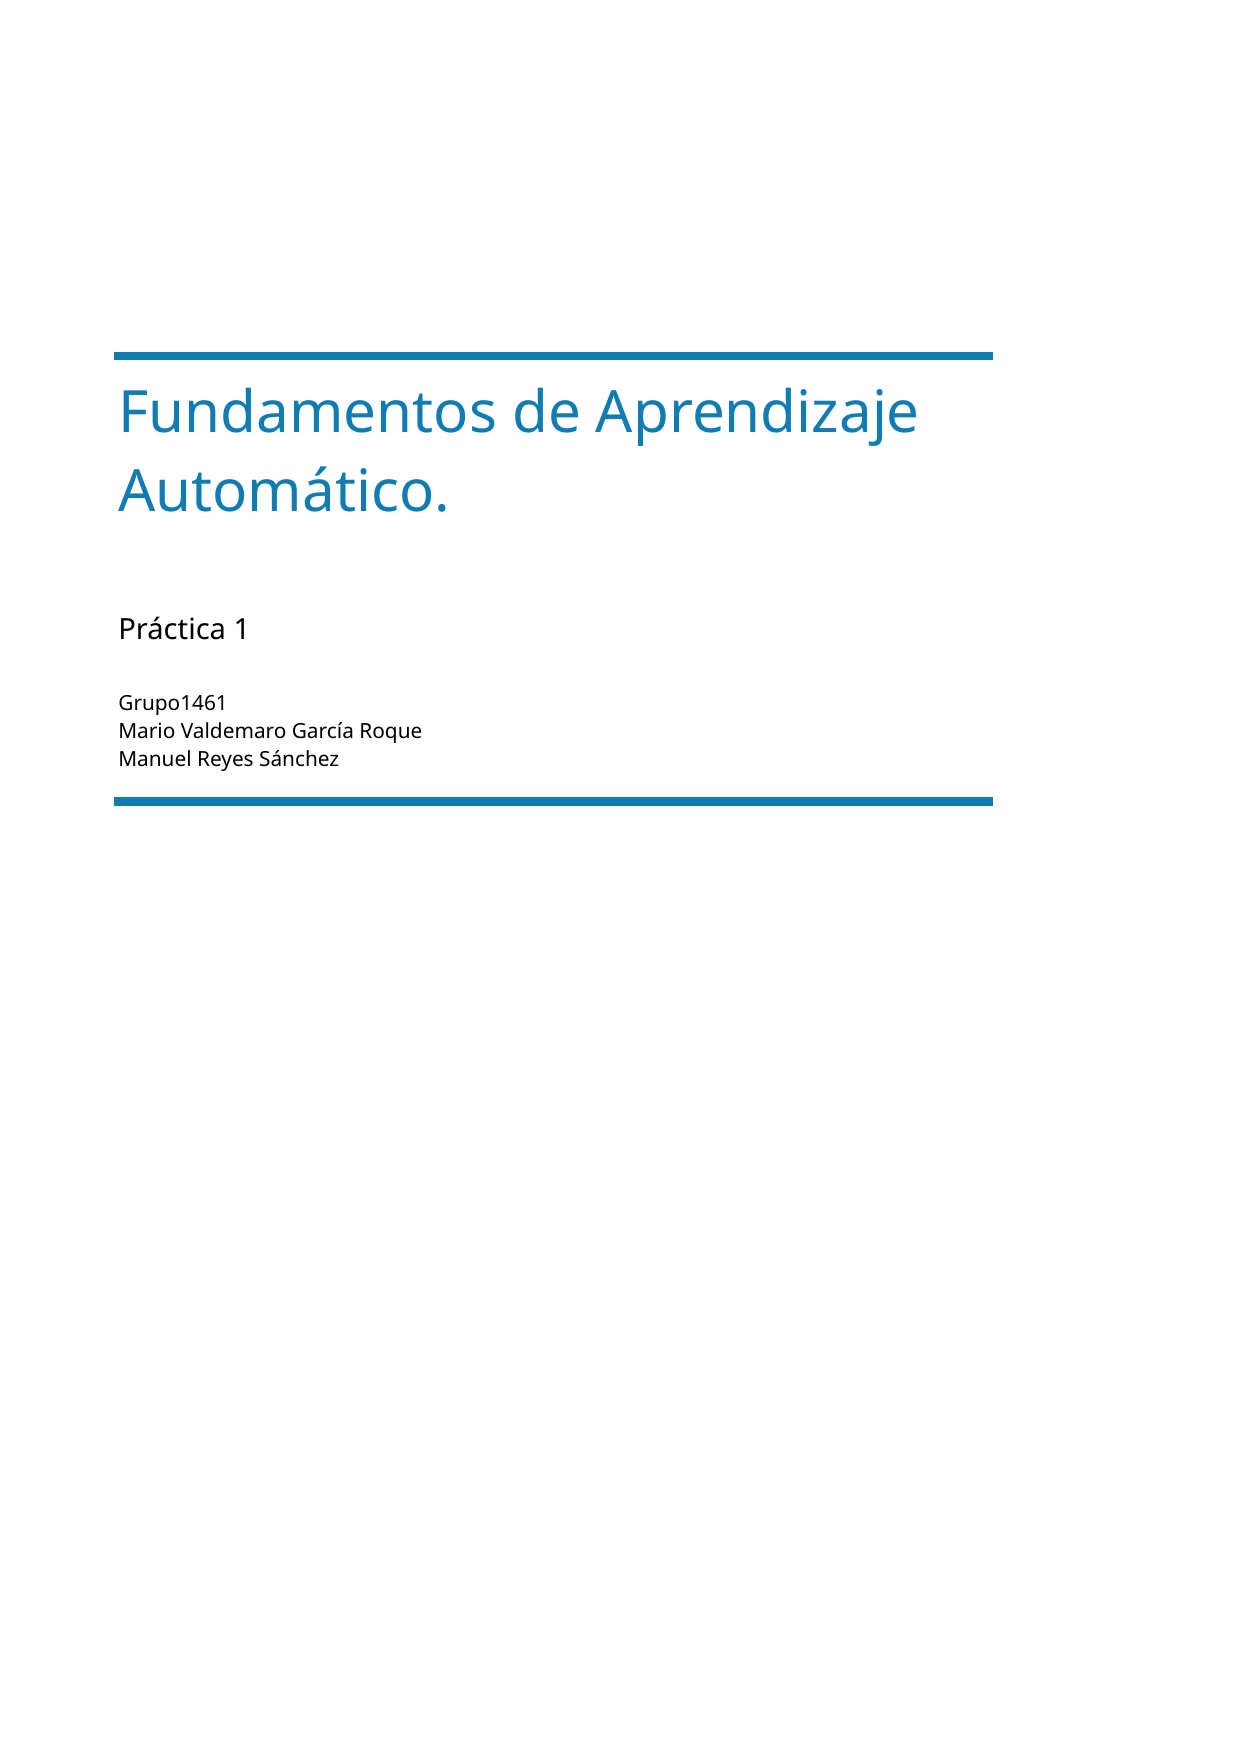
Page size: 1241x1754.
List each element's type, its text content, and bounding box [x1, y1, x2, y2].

title Fundamentos de Aprendizaje Automático. [118, 370, 1122, 529]
text Grupo1461 [118, 688, 1122, 716]
text Manuel Reyes Sánchez [118, 744, 1122, 773]
text Mario Valdemaro García Roque [118, 716, 1122, 744]
text Práctica 1 [118, 608, 1122, 648]
